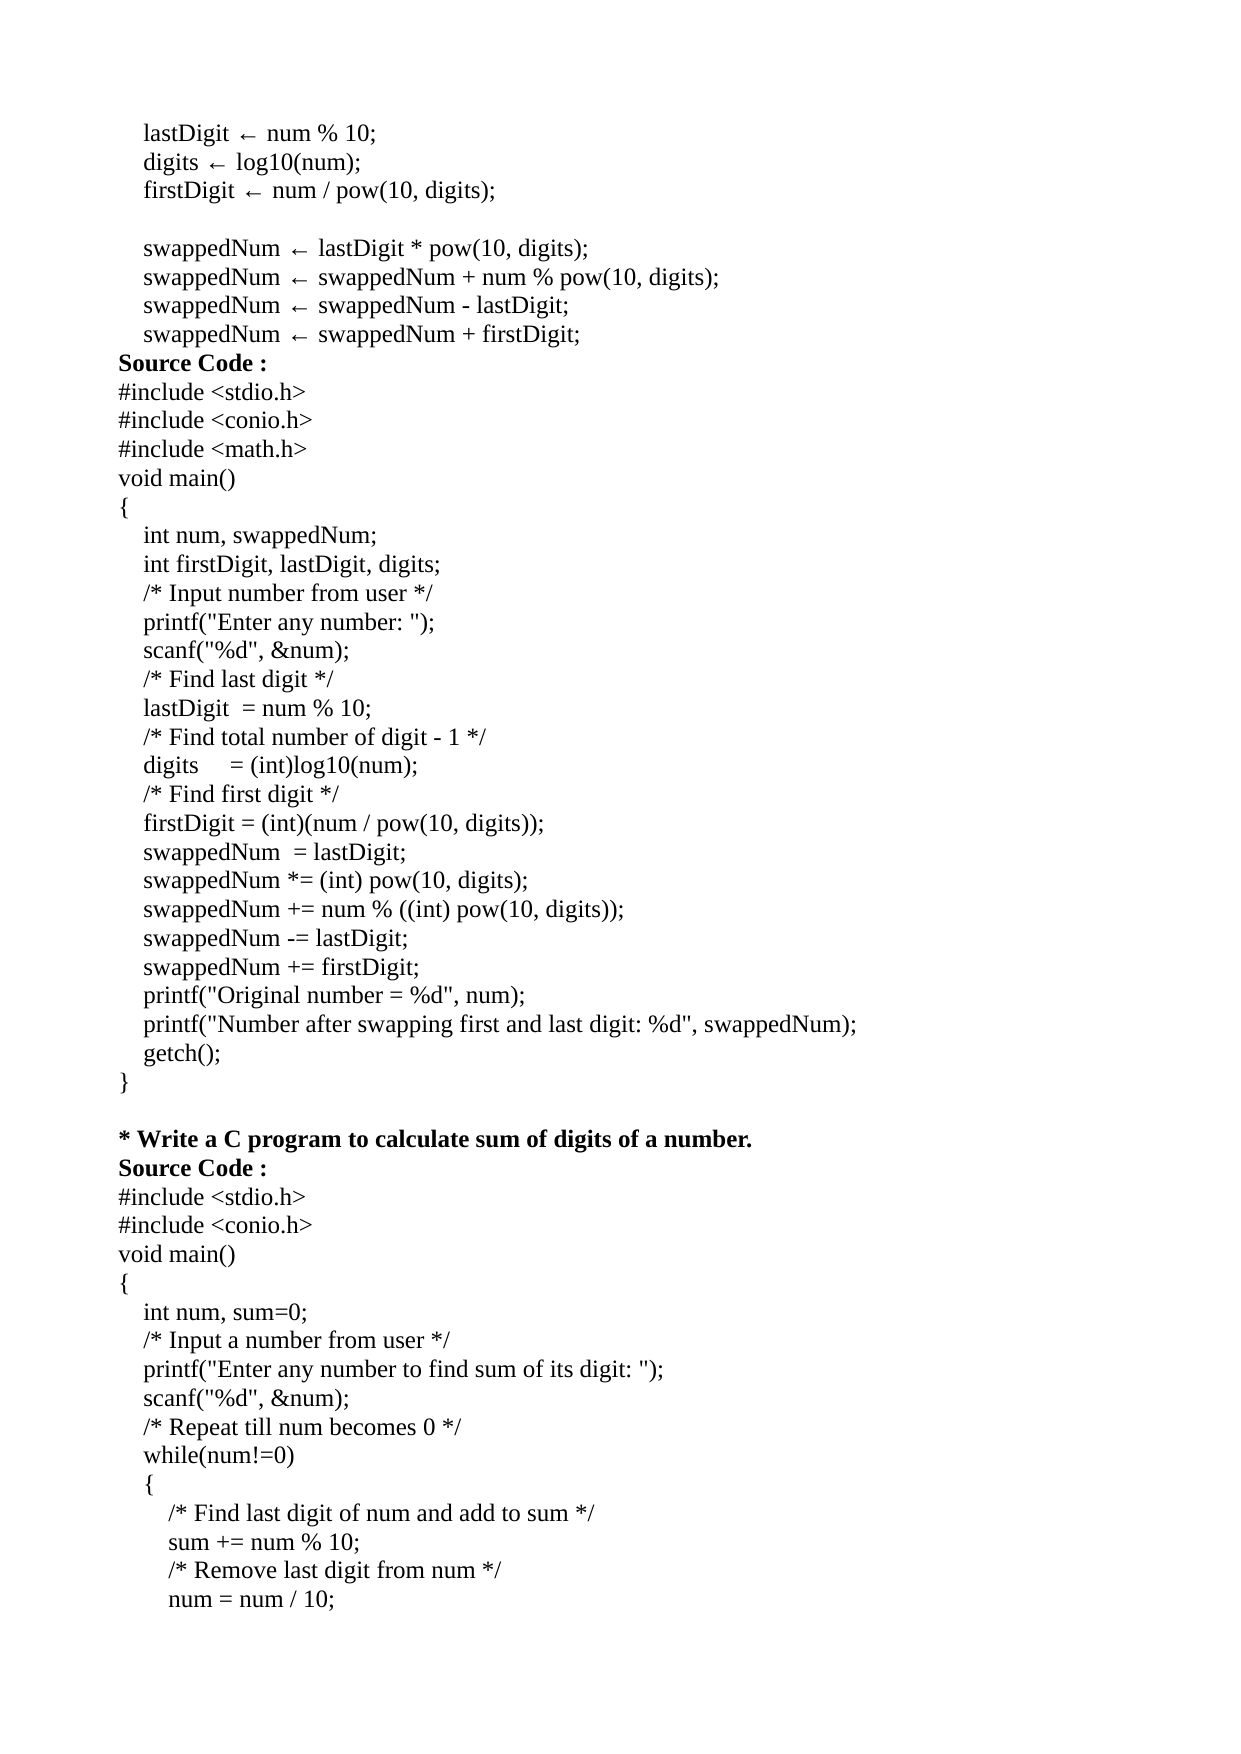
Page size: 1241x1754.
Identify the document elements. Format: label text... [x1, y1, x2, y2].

text lastDigit ← num % 10; [118, 118, 1122, 147]
text #include <stdio.h> [118, 1182, 1122, 1211]
text sum += num % 10; [118, 1527, 1122, 1556]
text printf("Enter any number to find sum of its digit: "); [118, 1354, 1122, 1383]
text /* Repeat till num becomes 0 */ [118, 1412, 1122, 1441]
text swappedNum ← lastDigit * pow(10, digits); [118, 233, 1122, 262]
text /* Remove last digit from num */ [118, 1556, 1122, 1584]
text #include <stdio.h> [118, 377, 1122, 406]
text while(num!=0) [118, 1441, 1122, 1469]
text /* Find last digit of num and add to sum */ [118, 1498, 1122, 1527]
text printf("Enter any number: "); [118, 607, 1122, 636]
text swappedNum ← swappedNum - lastDigit; [118, 291, 1122, 319]
text swappedNum = lastDigit; [118, 837, 1122, 866]
text Source Code : [118, 1153, 1122, 1182]
text lastDigit = num % 10; [118, 693, 1122, 722]
text int firstDigit, lastDigit, digits; [118, 549, 1122, 578]
text num = num / 10; [118, 1584, 1122, 1613]
text swappedNum += firstDigit; [118, 952, 1122, 981]
text swappedNum += num % ((int) pow(10, digits)); [118, 894, 1122, 923]
text firstDigit = (int)(num / pow(10, digits)); [118, 808, 1122, 837]
text void main() [118, 463, 1122, 492]
text swappedNum -= lastDigit; [118, 923, 1122, 952]
text #include <math.h> [118, 434, 1122, 463]
text swappedNum ← swappedNum + num % pow(10, digits); [118, 262, 1122, 291]
text firstDigit ← num / pow(10, digits); [118, 176, 1122, 204]
text { [118, 1469, 1122, 1498]
text int num, swappedNum; [118, 521, 1122, 549]
text scanf("%d", &num); [118, 636, 1122, 664]
text swappedNum ← swappedNum + firstDigit; [118, 319, 1122, 348]
text digits = (int)log10(num); [118, 751, 1122, 779]
text scanf("%d", &num); [118, 1383, 1122, 1412]
text void main() [118, 1239, 1122, 1268]
text { [118, 1268, 1122, 1297]
text } [118, 1067, 1122, 1096]
text printf("Original number = %d", num); [118, 981, 1122, 1009]
text * Write a C program to calculate sum of digits of a number. [118, 1124, 1122, 1153]
text digits ← log10(num); [118, 147, 1122, 176]
text int num, sum=0; [118, 1297, 1122, 1326]
text Source Code : [118, 348, 1122, 377]
text /* Input number from user */ [118, 578, 1122, 607]
text /* Input a number from user */ [118, 1326, 1122, 1354]
text { [118, 492, 1122, 521]
text getch(); [118, 1038, 1122, 1067]
text #include <conio.h> [118, 406, 1122, 434]
text /* Find total number of digit - 1 */ [118, 722, 1122, 751]
text #include <conio.h> [118, 1211, 1122, 1239]
text /* Find last digit */ [118, 664, 1122, 693]
text /* Find first digit */ [118, 779, 1122, 808]
text swappedNum *= (int) pow(10, digits); [118, 866, 1122, 894]
text printf("Number after swapping first and last digit: %d", swappedNum); [118, 1009, 1122, 1038]
